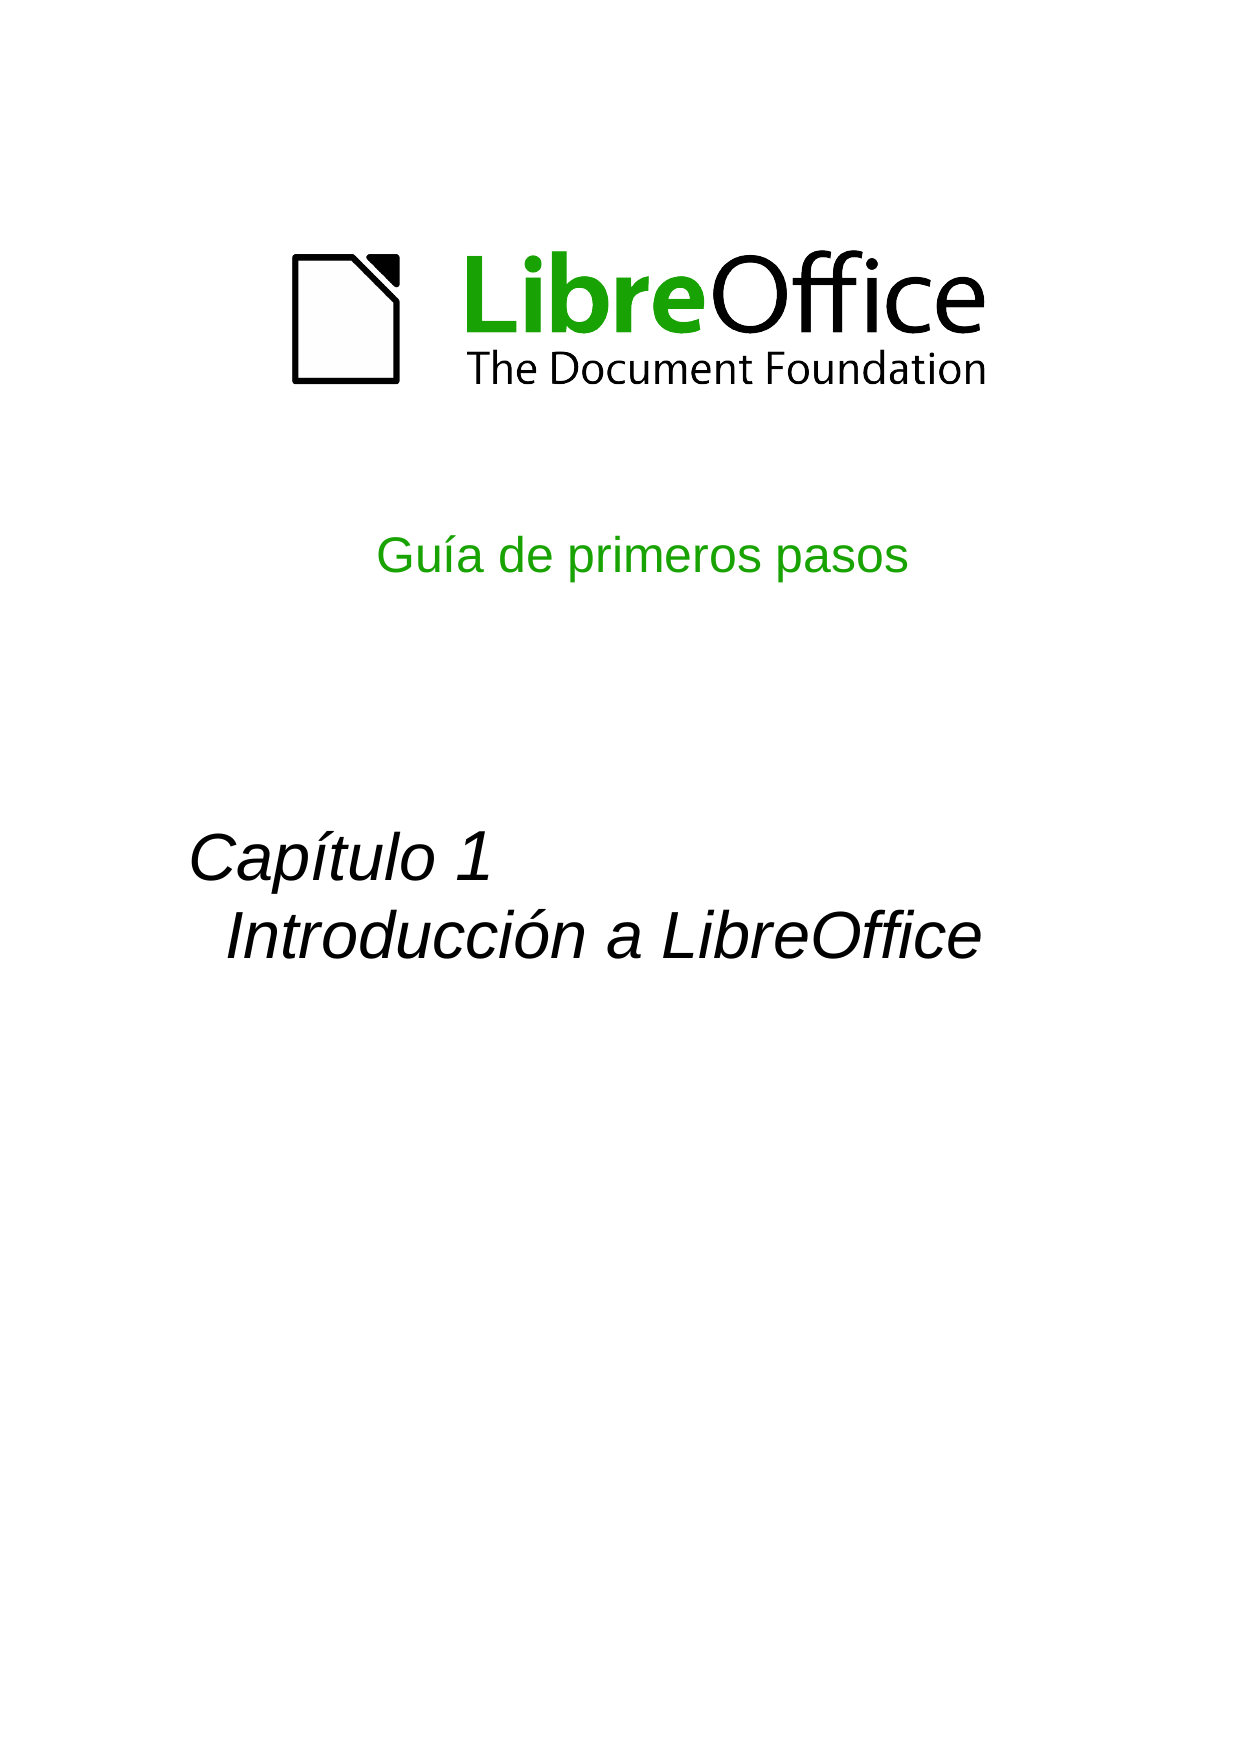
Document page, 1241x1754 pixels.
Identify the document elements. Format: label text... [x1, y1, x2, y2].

picture [250, 219, 1035, 419]
text Guía de primeros pasos [188, 526, 1098, 583]
subtitle Capítulo 1 Introducción a LibreOffice [188, 814, 1098, 972]
